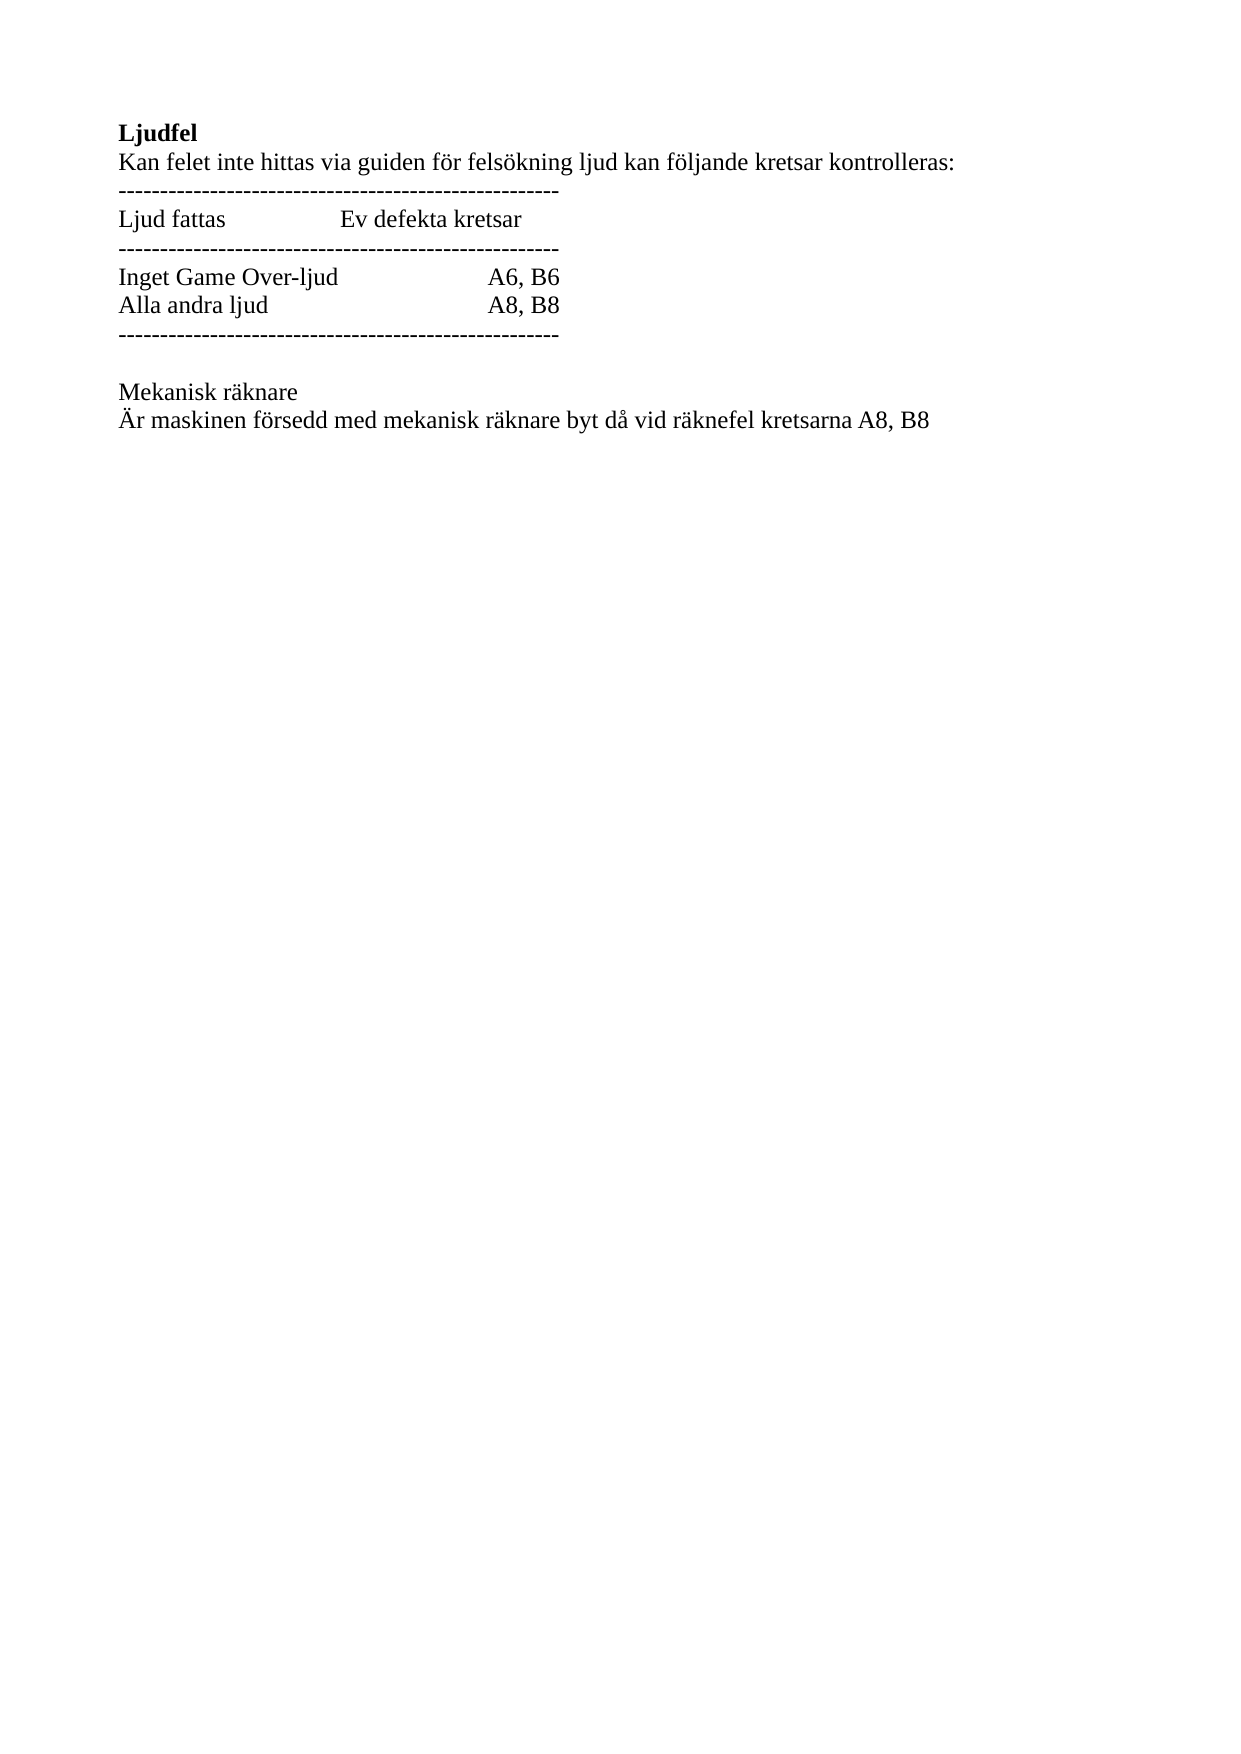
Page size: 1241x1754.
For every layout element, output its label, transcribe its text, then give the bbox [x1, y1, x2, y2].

text Kan felet inte hittas via guiden för felsökning ljud kan följande kretsar kontrolleras: [118, 147, 1122, 176]
text Ljudfel [118, 118, 1122, 147]
text ----------------------------------------------------- [118, 176, 1122, 204]
text ----------------------------------------------------- [118, 233, 1122, 262]
text Inget Game Over-ljud A6, B6 [118, 262, 1122, 291]
text Ljud fattas Ev defekta kretsar [118, 204, 1122, 233]
text ----------------------------------------------------- [118, 319, 1122, 348]
text Alla andra ljud A8, B8 [118, 291, 1122, 319]
text Mekanisk räknare [118, 377, 1122, 406]
text Är maskinen försedd med mekanisk räknare byt då vid räknefel kretsarna A8, B8 [118, 406, 1122, 434]
